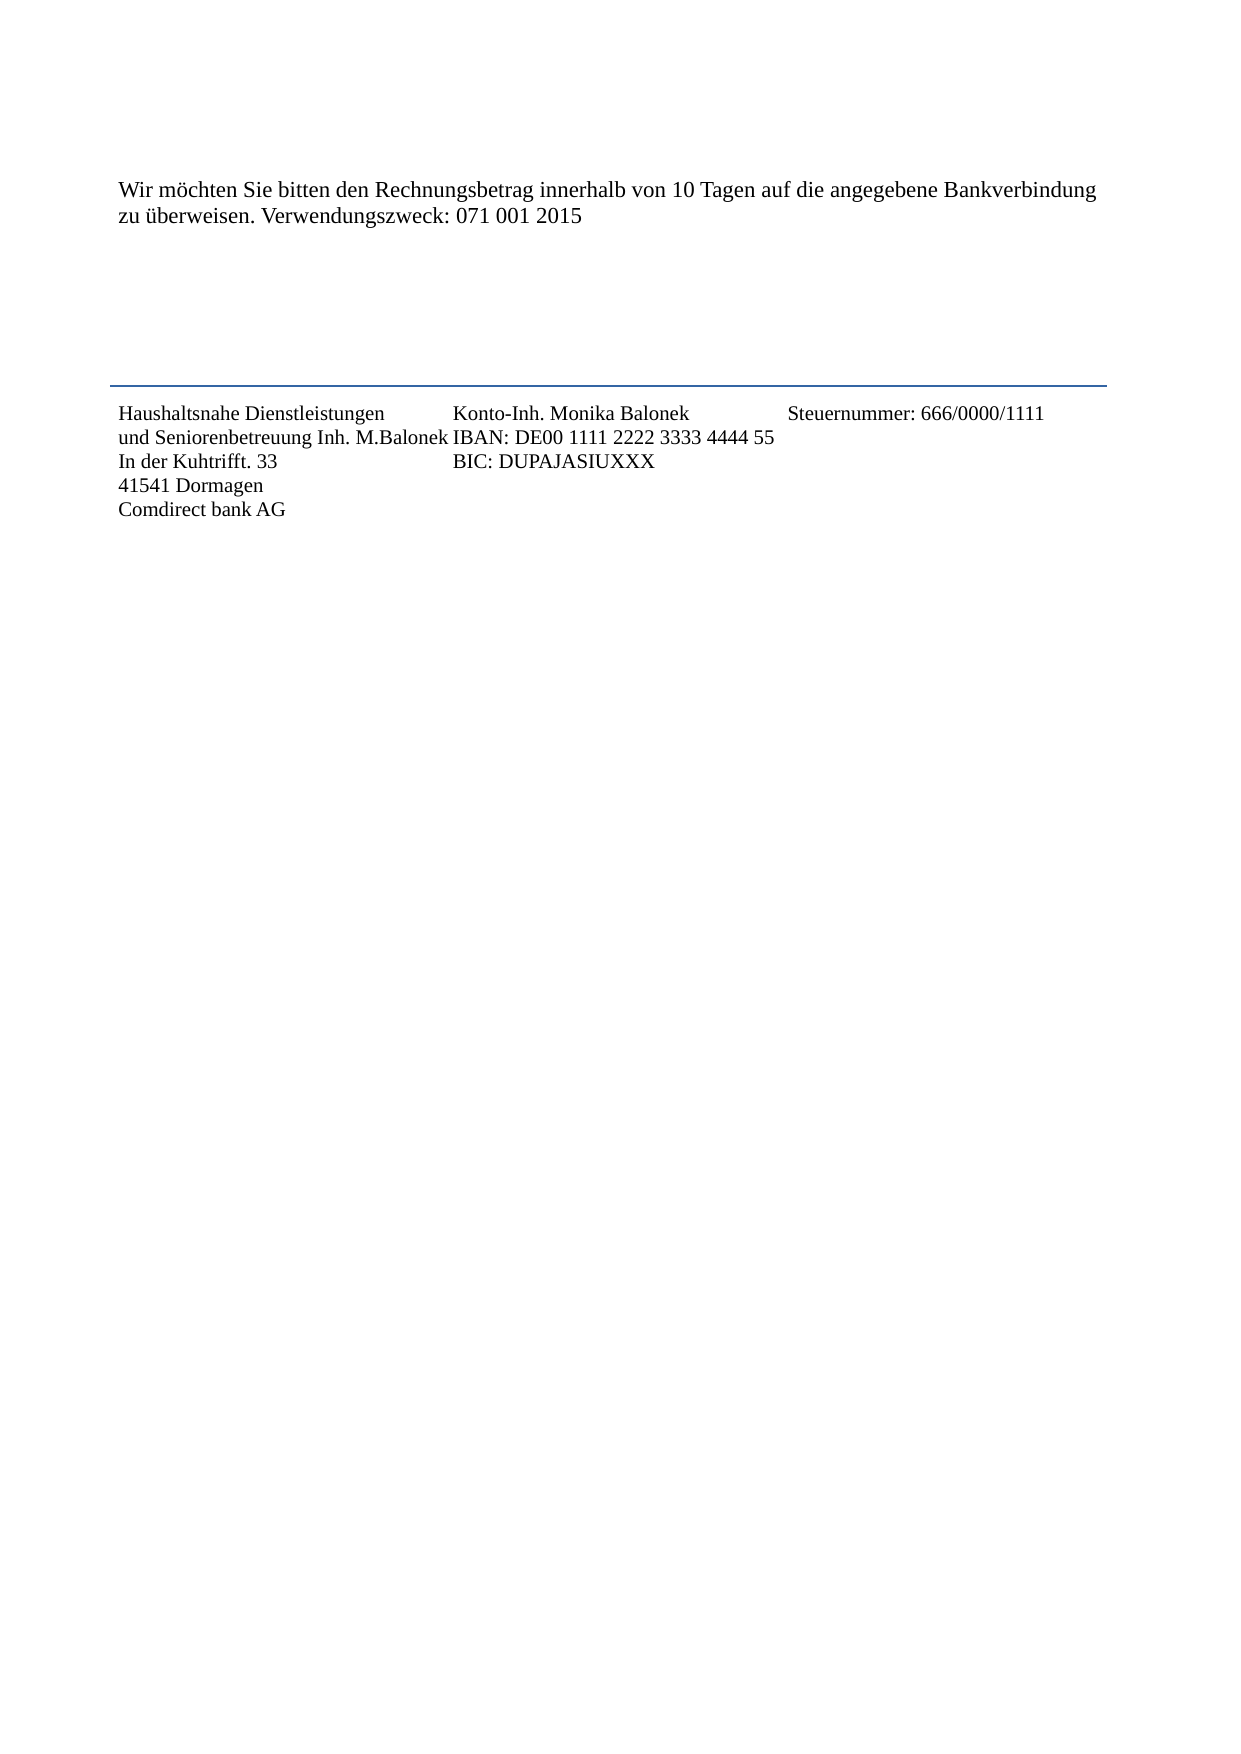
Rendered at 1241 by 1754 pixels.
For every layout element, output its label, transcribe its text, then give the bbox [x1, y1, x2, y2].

text BIC: DUPAJASIUXXX [453, 449, 787, 473]
text Wir möchten Sie bitten den Rechnungsbetrag innerhalb von 10 Tagen auf die angegebene Bankverbindung [118, 176, 1122, 202]
text Comdirect bank AG [118, 497, 453, 521]
text Steuernummer: 666/0000/1111 [787, 401, 1122, 425]
text 41541 Dormagen [118, 473, 453, 497]
text IBAN: DE00 1111 2222 3333 4444 55 [453, 425, 787, 449]
text Haushaltsnahe Dienstleistungen [118, 401, 453, 425]
text In der Kuhtrifft. 33 [118, 449, 453, 473]
text und Seniorenbetreuung Inh. M.Balonek [118, 425, 453, 449]
text Konto-Inh. Monika Balonek [453, 401, 787, 425]
text zu überweisen. Verwendungszweck: 071 001 2015 [118, 202, 1122, 228]
